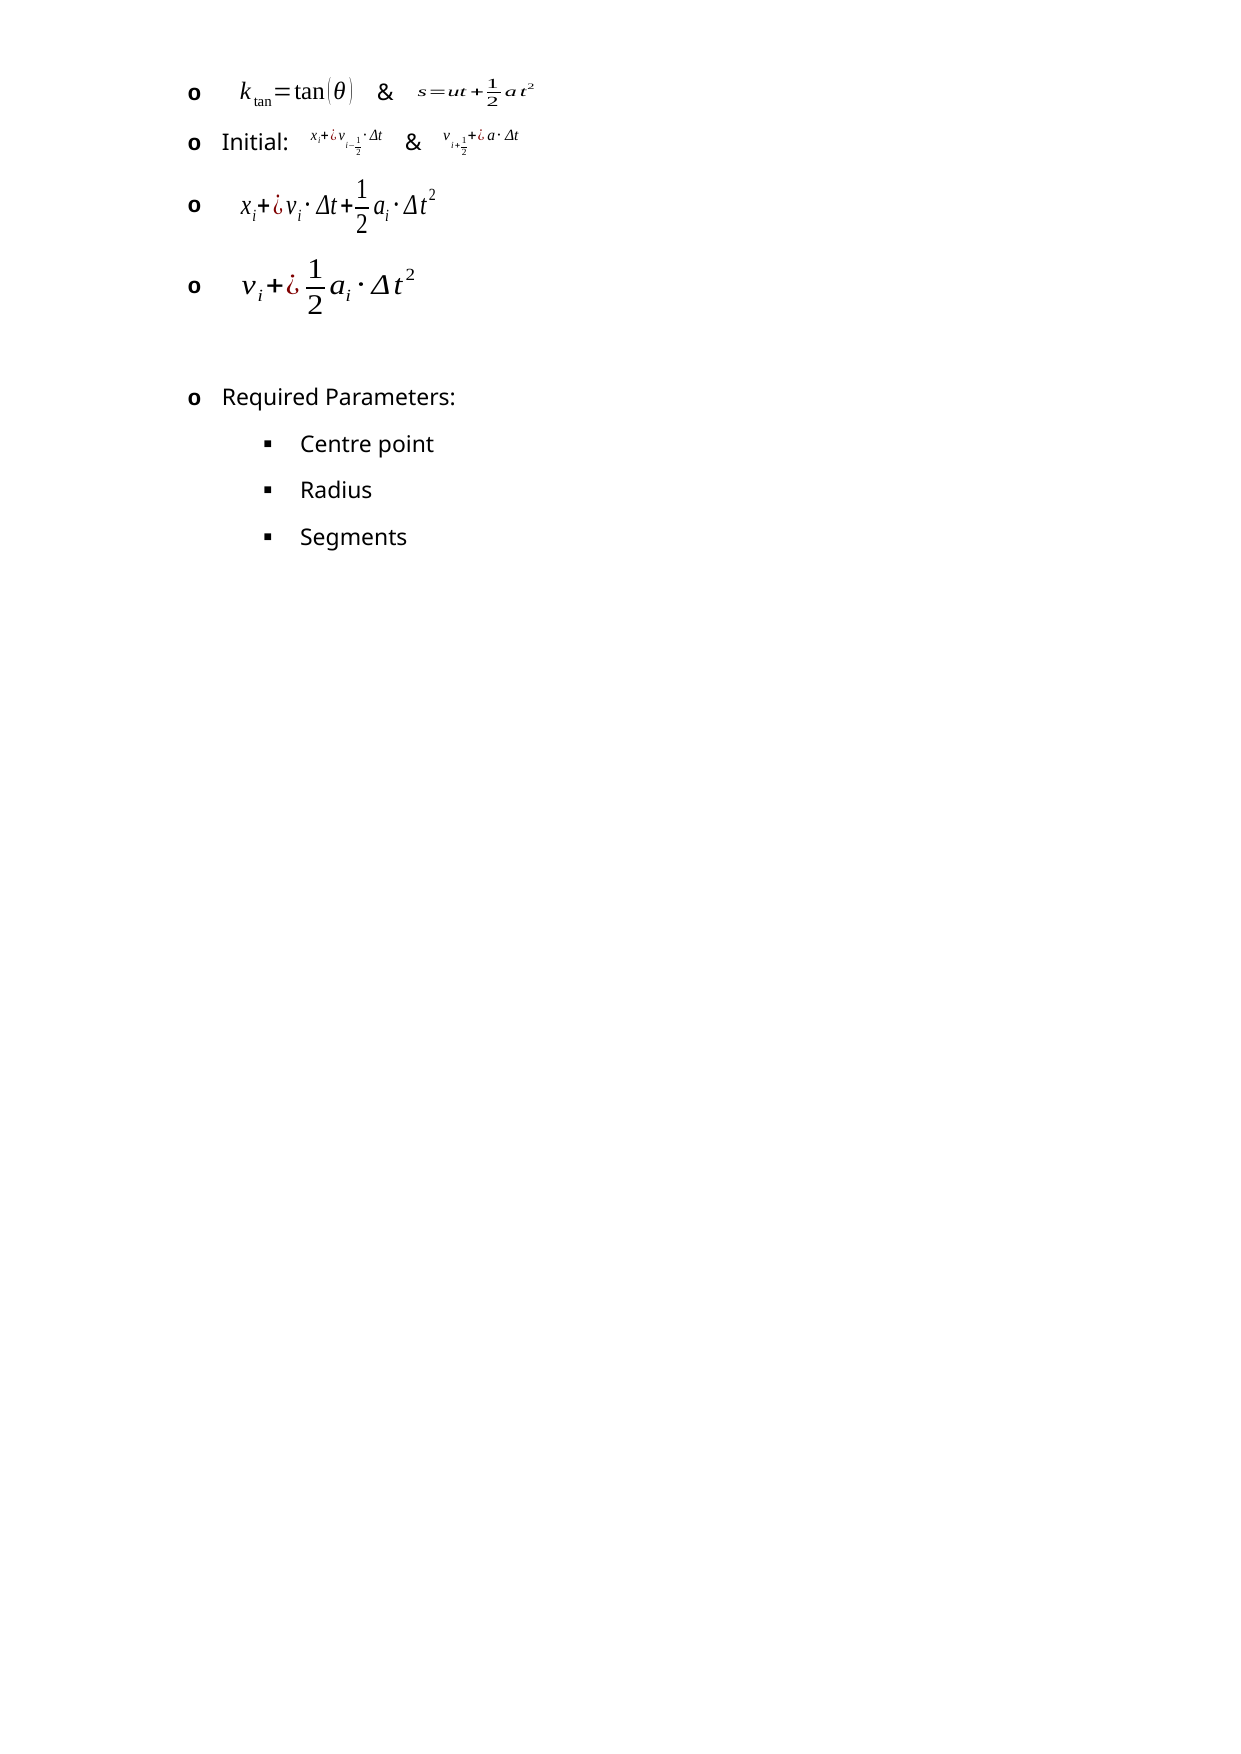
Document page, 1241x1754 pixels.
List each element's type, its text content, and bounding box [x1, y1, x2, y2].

list Segments [262, 521, 1165, 552]
list Initial: & [187, 126, 1165, 158]
list & [187, 75, 1165, 111]
list Radius [262, 474, 1165, 506]
list Required Parameters: [187, 381, 1165, 412]
list Centre point [262, 427, 1165, 459]
